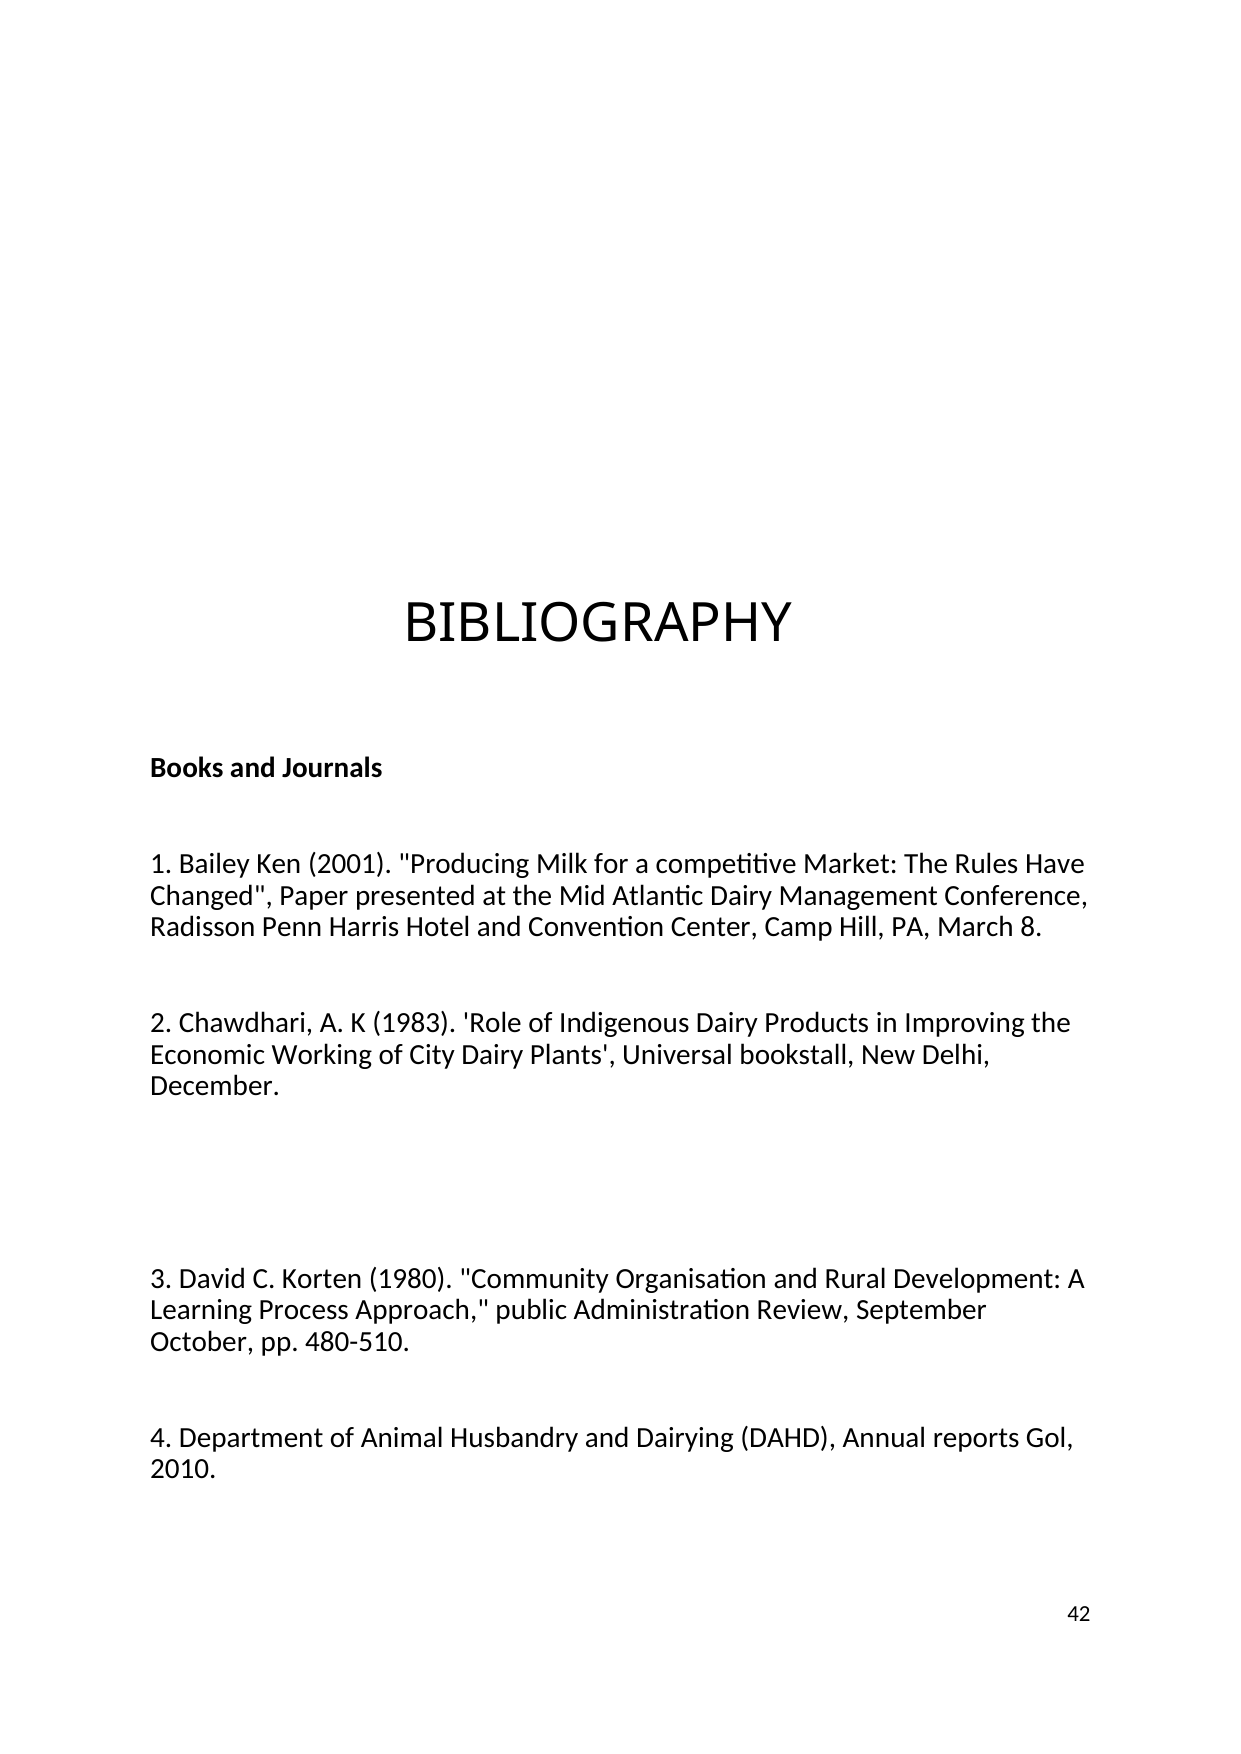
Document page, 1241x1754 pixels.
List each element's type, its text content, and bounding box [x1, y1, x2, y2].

text 4. Department of Animal Husbandry and Dairying (DAHD), Annual reports Gol, 2010. [150, 1426, 1090, 1486]
subtitle BIBLIOGRAPHY [150, 583, 1090, 657]
text 1. Bailey Ken (2001). "Producing Milk for a competitive Market: The Rules Have Changed", Paper presented at the Mid Atlantic Dairy Management Conference, Radisson Penn Harris Hotel and Convention Center, Camp Hill, PA, March 8. [150, 852, 1090, 944]
text 2. Chawdhari, A. K (1983). 'Role of Indigenous Dairy Products in Improving the Economic Working of City Dairy Plants', Universal bookstall, New Delhi, December. [150, 1011, 1090, 1103]
text Books and Journals [150, 756, 1090, 785]
text 3. David C. Korten (1980). "Community Organisation and Rural Development: A Learning Process Approach," public Administration Review, September October, pp. 480-510. [150, 1266, 1090, 1358]
